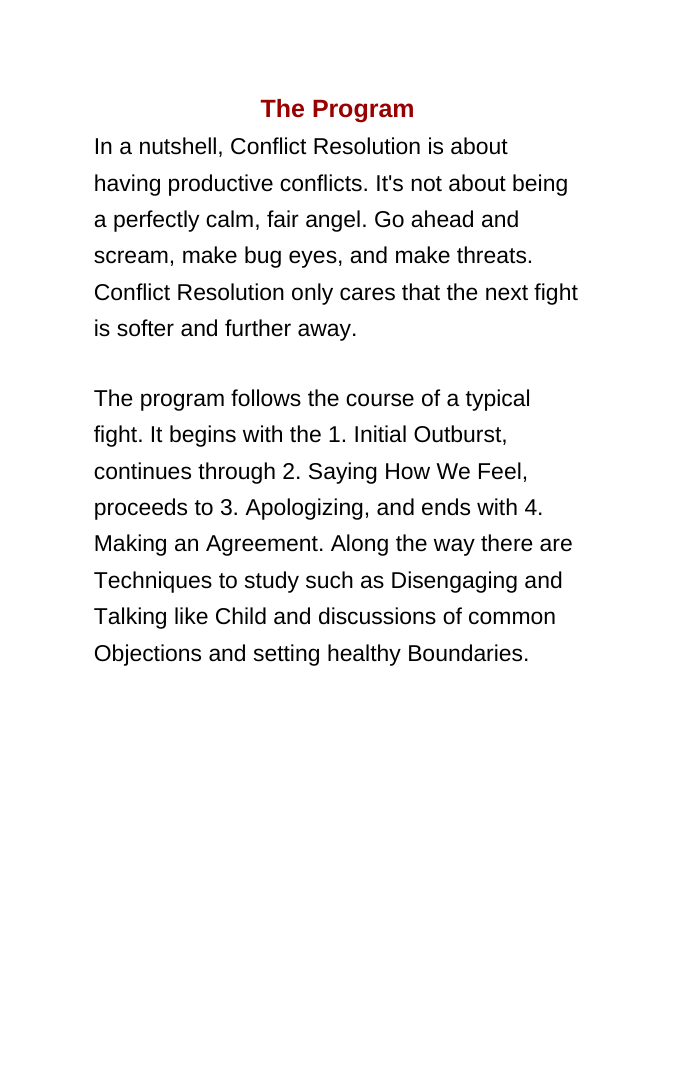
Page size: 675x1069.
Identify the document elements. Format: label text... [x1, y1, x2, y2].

subtitle The Program [94, 94, 581, 122]
text The program follows the course of a typical fight. It begins with the 1. Initial Outburst, continues through 2. Saying How We Feel, proceeds to 3. Apologizing, and ends with 4. Making an Agreement. Along the way there are Techniques to study such as Disengaging and Talking like Child and discussions of common Objections and setting healthy Boundaries. [94, 385, 581, 666]
text In a nutshell, Conflict Resolution is about having productive conflicts. It's not about being a perfectly calm, fair angel. Go ahead and scream, make bug eyes, and make threats. Conflict Resolution only cares that the next fight is softer and further away. [94, 133, 581, 341]
